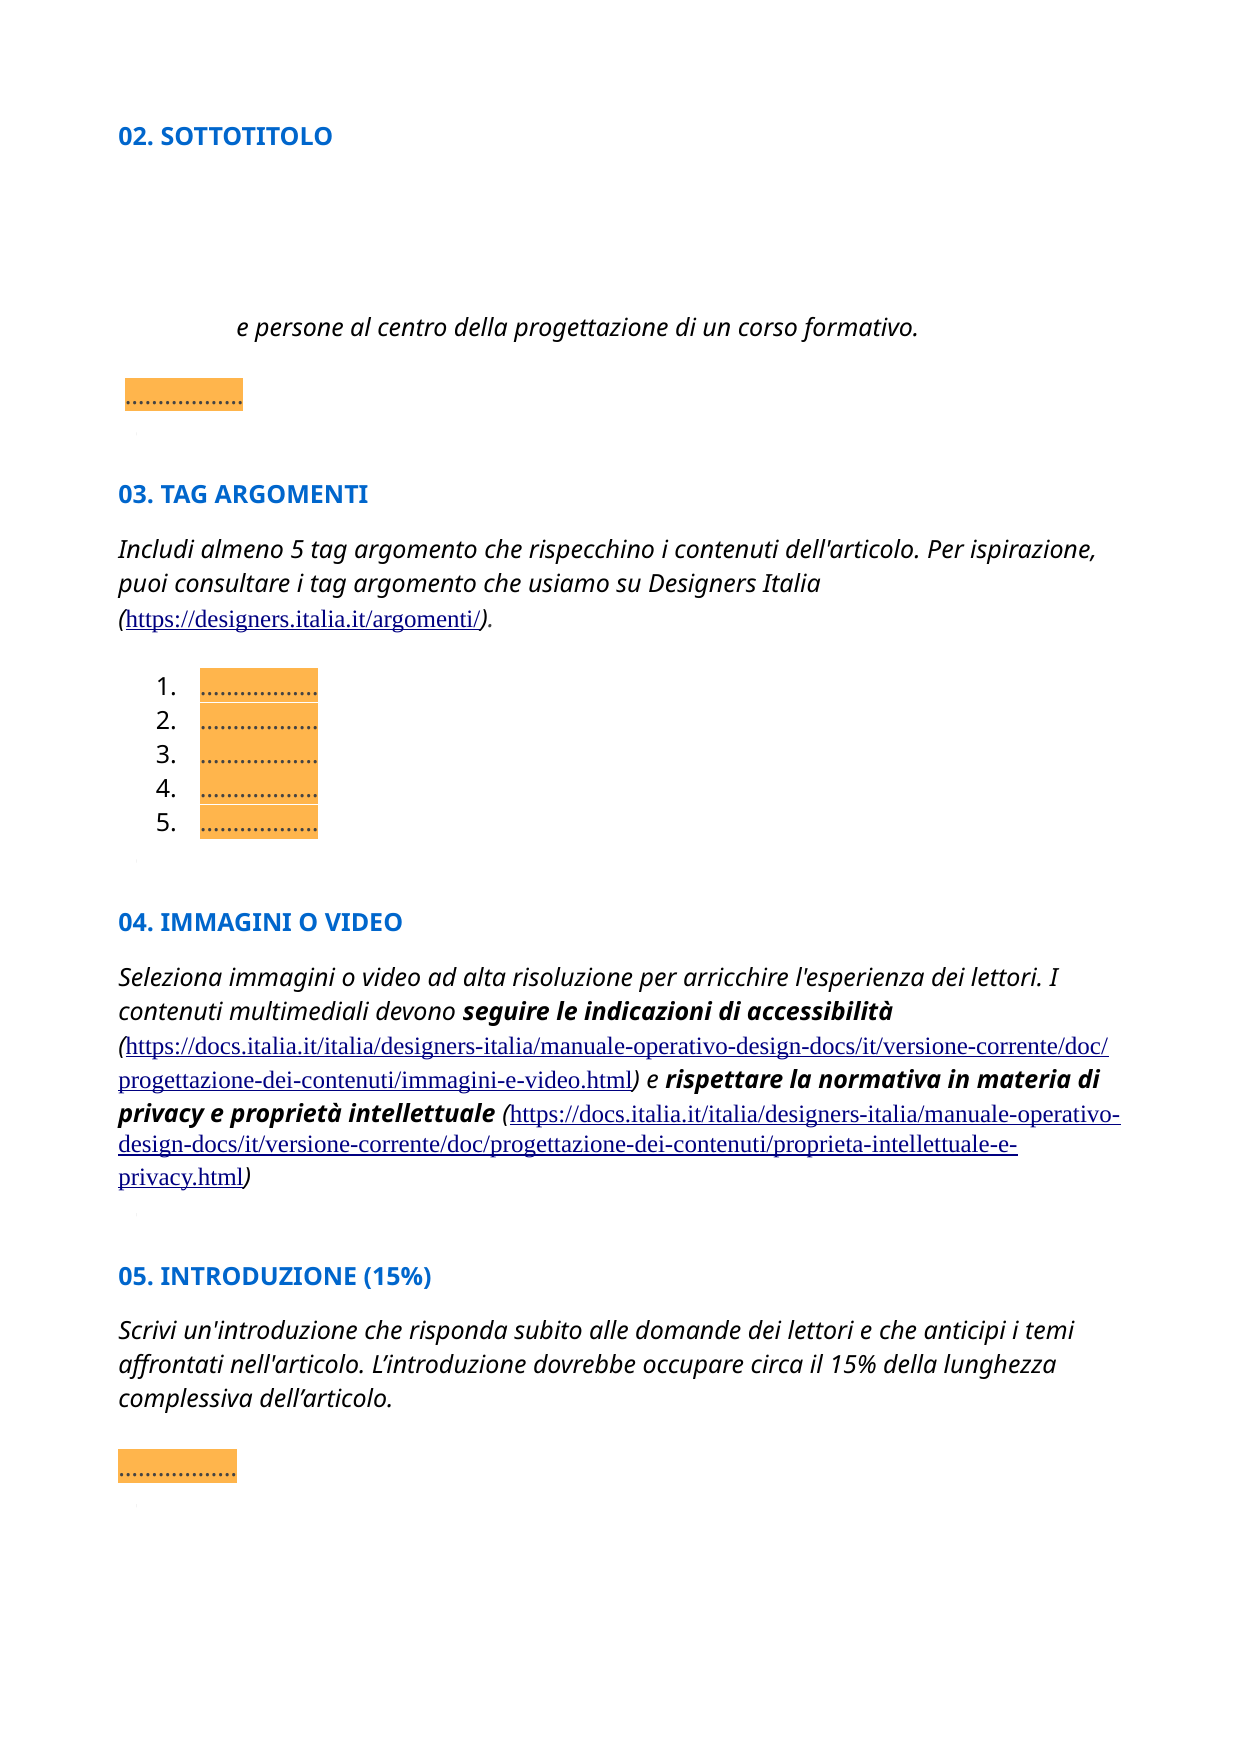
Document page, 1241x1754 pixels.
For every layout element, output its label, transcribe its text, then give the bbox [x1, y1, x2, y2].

subtitle 04. IMMAGINI O VIDEO [118, 904, 1109, 938]
list ………...…… [156, 736, 1122, 771]
subtitle 05. INTRODUZIONE (15%) [118, 1258, 1109, 1292]
text Scrivi un'introduzione che risponda subito alle domande dei lettori e che anticipi i temi affrontati nell'articolo. L’introduzione dovrebbe occupare circa il 15% della lunghezza complessiva dell’articolo. [118, 1313, 1122, 1415]
text ………...…… [118, 377, 1122, 411]
list ………...…… [156, 702, 1122, 736]
text Includi almeno 5 tag argomento che rispecchino i contenuti dell'articolo. Per ispirazione, puoi consultare i tag argomento che usiamo su Designers Italia (https://designers.italia.it/argomenti/). [118, 532, 1122, 634]
text ………...…… [118, 1449, 1122, 1483]
list ………...…… [156, 668, 1122, 702]
text Esempio: Le persone al centro della progettazione di un corso formativo. [118, 309, 1122, 343]
subtitle 03. TAG ARGOMENTI [118, 477, 1109, 511]
text Scrivi una breve descrizione del tema trattato nell'articolo e che evidenzia il valore formativo per chi lo leggerà. Cerca di non ripetere parole che hai già usato nel titoloenza ripetere il titolo. Per questioni di accessibilità, non superare i 160 caratteri. [118, 173, 1122, 275]
list ………...…… [156, 771, 1122, 804]
text Seleziona immagini o video ad alta risoluzione per arricchire l'esperienza dei lettori. I contenuti multimediali devono seguire le indicazioni di accessibilità (https://docs.italia.it/italia/designers-italia/manuale-operativo-design-docs/it/versione-corrente/doc/progettazione-dei-contenuti/immagini-e-video.html) e rispettare la normativa in materia di privacy e proprietà intellettuale (https://docs.italia.it/italia/designers-italia/manuale-operativo-design-docs/it/versione-corrente/doc/progettazione-dei-contenuti/proprieta-intellettuale-e-privacy.html) [118, 959, 1122, 1192]
subtitle 02. SOTTOTITOLO [118, 118, 1109, 152]
list ………...…… [156, 804, 1122, 839]
